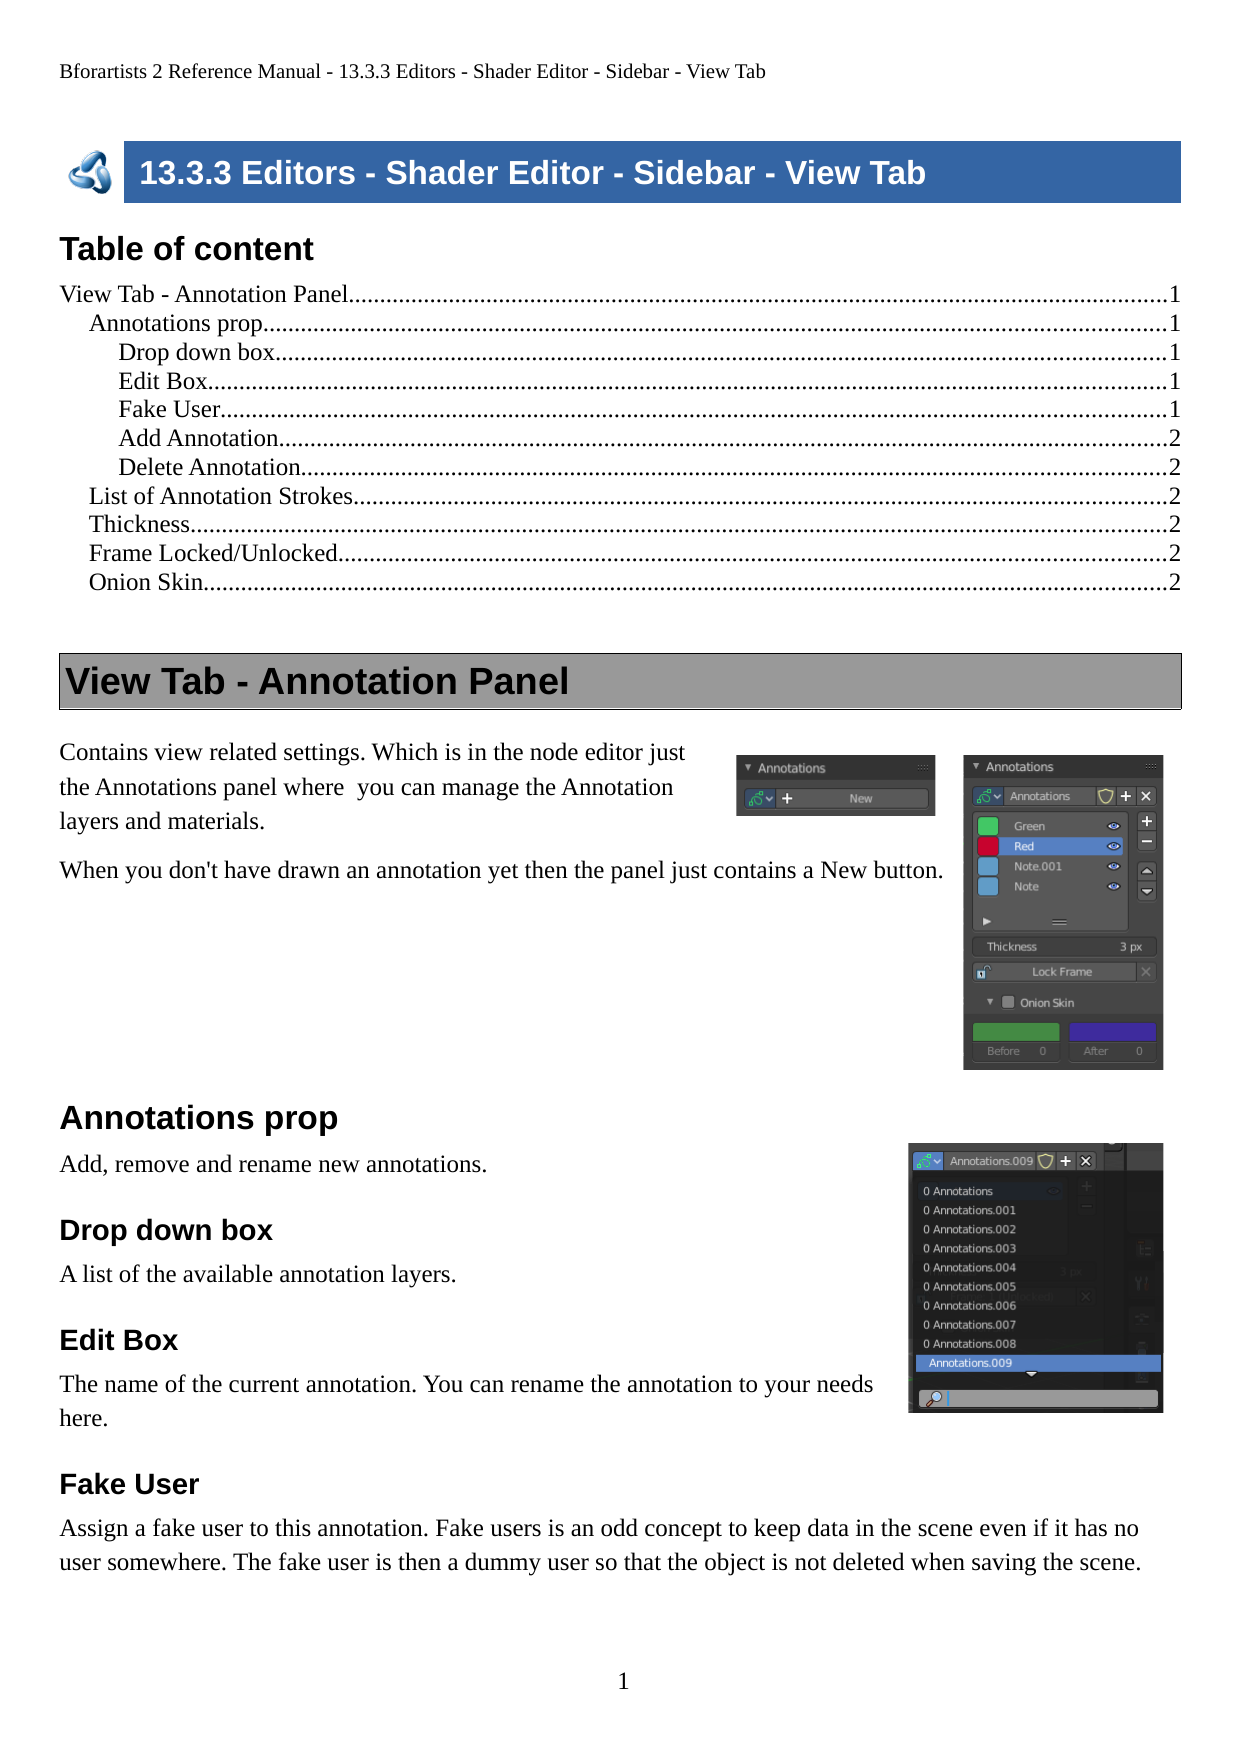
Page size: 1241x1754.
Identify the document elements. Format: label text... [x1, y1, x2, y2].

text The name of the current annotation. You can rename the annotation to your needs here. [59, 1369, 1181, 1432]
text When you don't have drawn an annotation yet then the panel just contains a New button. [59, 855, 963, 884]
text Add Annotation 2 [118, 423, 1181, 452]
text Onion Skin 2 [88, 567, 1181, 596]
text Drop down box 1 [118, 337, 1181, 366]
text Fake User 1 [118, 394, 1181, 423]
subtitle Annotations prop [59, 1098, 1181, 1136]
subtitle [1164, 1322, 1181, 1356]
subtitle Table of content [59, 228, 1181, 267]
text Add, remove and rename new annotations. [59, 1149, 908, 1178]
text List of Annotation Strokes 2 [88, 481, 1181, 509]
text Frame Locked/Unlocked 2 [88, 538, 1181, 567]
table_header [59, 141, 124, 203]
text View Tab - Annotation Panel 1 [59, 279, 1181, 308]
subtitle Drop down box [59, 1212, 908, 1246]
text Assign a fake user to this annotation. Fake users is an odd concept to keep data in the scene even if it has no user somewhere. The fake user is then a dummy user so that the object is not deleted when saving the scene. [59, 1513, 1181, 1576]
text Contains view related settings. Which is in the node editor just the Annotations panel where you can manage the Annotation layers and materials. [59, 737, 1181, 835]
subtitle [1164, 1212, 1181, 1246]
subtitle Edit Box [59, 1322, 908, 1356]
text A list of the available annotation layers. [59, 1259, 908, 1287]
picture [908, 1143, 1164, 1413]
table_header View Tab - Annotation Panel [60, 654, 1181, 708]
picture [65, 147, 114, 197]
picture [736, 755, 936, 816]
subtitle Fake User [59, 1467, 1181, 1501]
text Delete Annotation 2 [118, 452, 1181, 481]
text Annotations prop 1 [88, 308, 1181, 337]
text Edit Box 1 [118, 366, 1181, 394]
picture [963, 755, 1164, 1070]
table_header 13.3.3 Editors - Shader Editor - Sidebar - View Tab [124, 141, 1181, 203]
text Thickness 2 [88, 509, 1181, 538]
